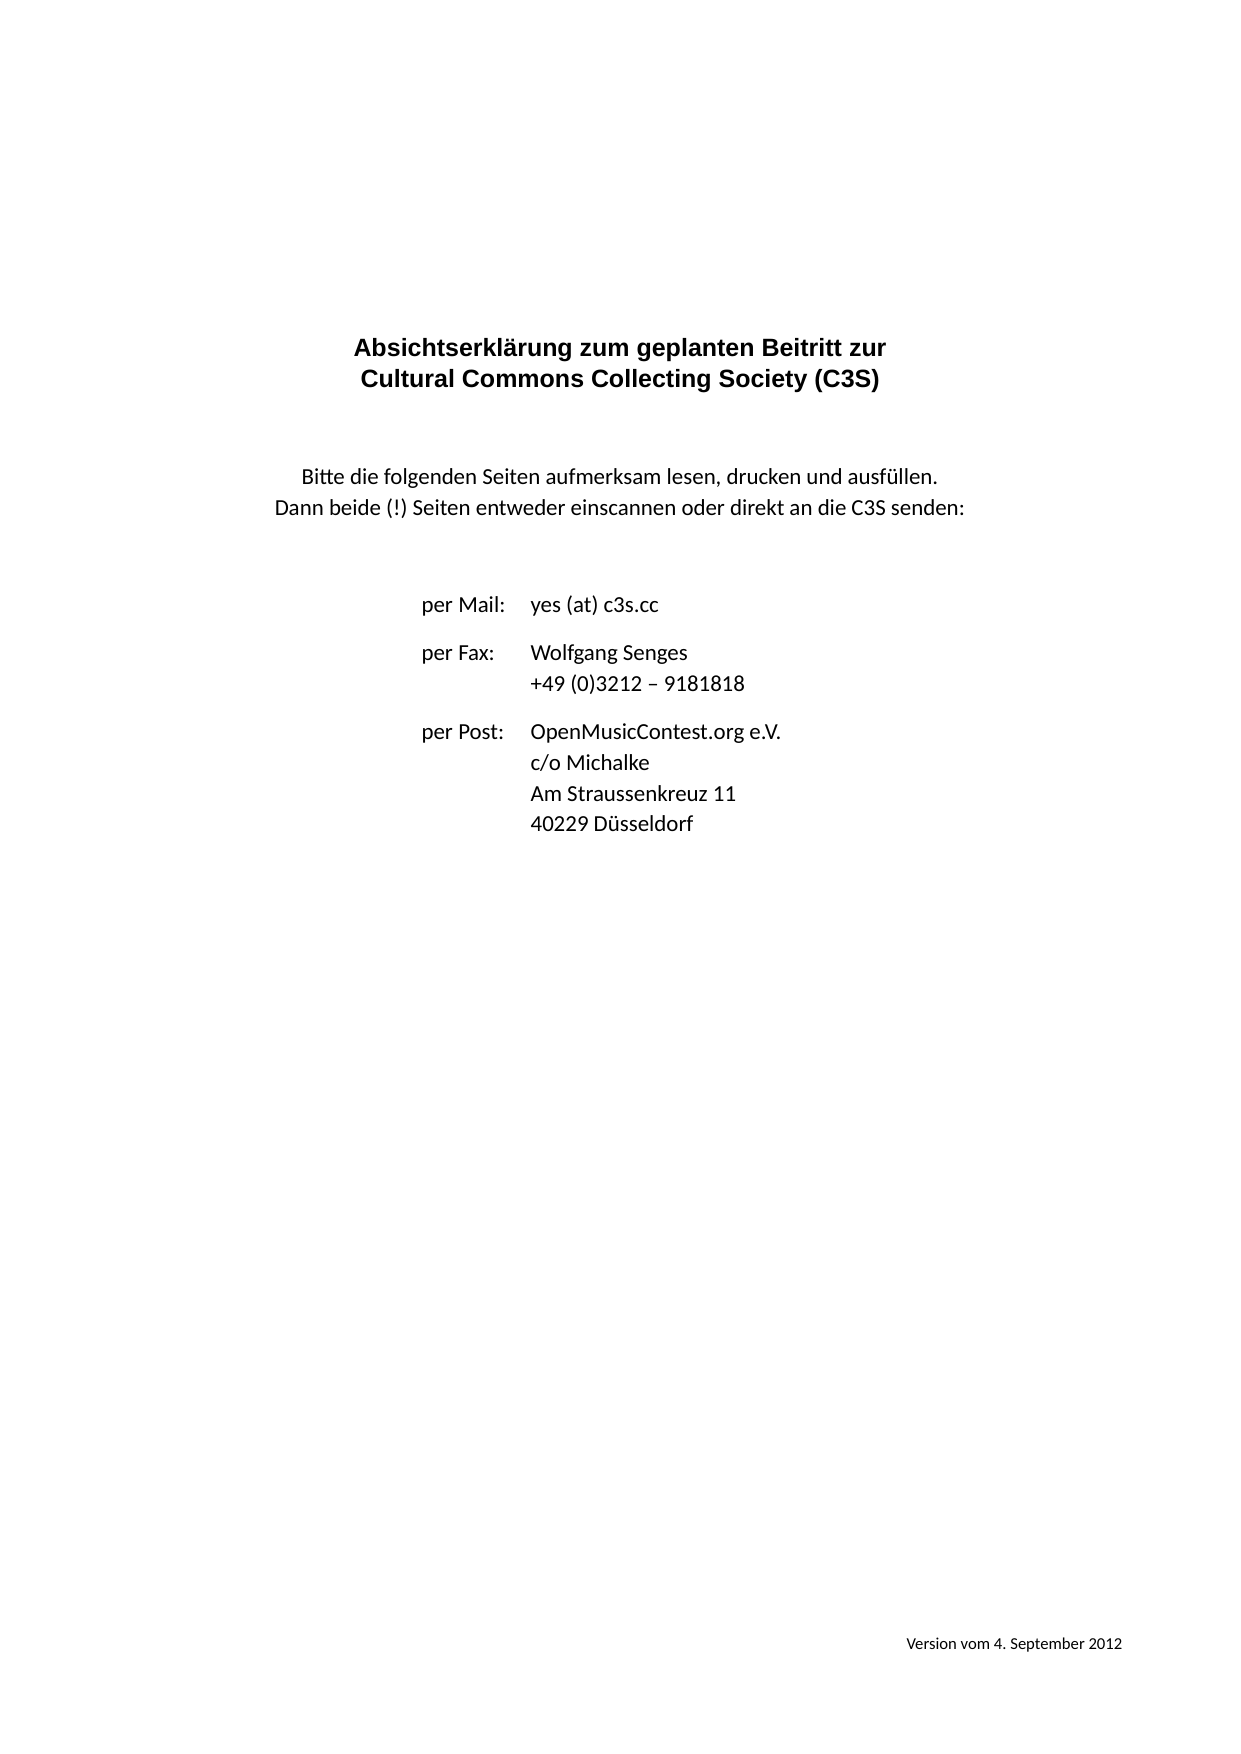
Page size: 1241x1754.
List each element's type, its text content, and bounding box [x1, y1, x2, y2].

text per Mail: yes (at) c3s.cc [118, 590, 1122, 618]
text per Fax: Wolfgang Senges +49 (0)3212 – 9181818 [118, 638, 1122, 697]
text Bitte die folgenden Seiten aufmerksam lesen, drucken und ausfüllen. Dann beide (!) Seiten entweder einscannen oder direkt an die C3S senden: [118, 462, 1122, 521]
text per Post: OpenMusicContest.org e.V. c/o Michalke Am Straussenkreuz 11 40229 Düsseldorf [118, 717, 1122, 838]
text Absichtserklärung zum geplanten Beitritt zur Cultural Commons Collecting Society (C3S) [118, 333, 1122, 393]
